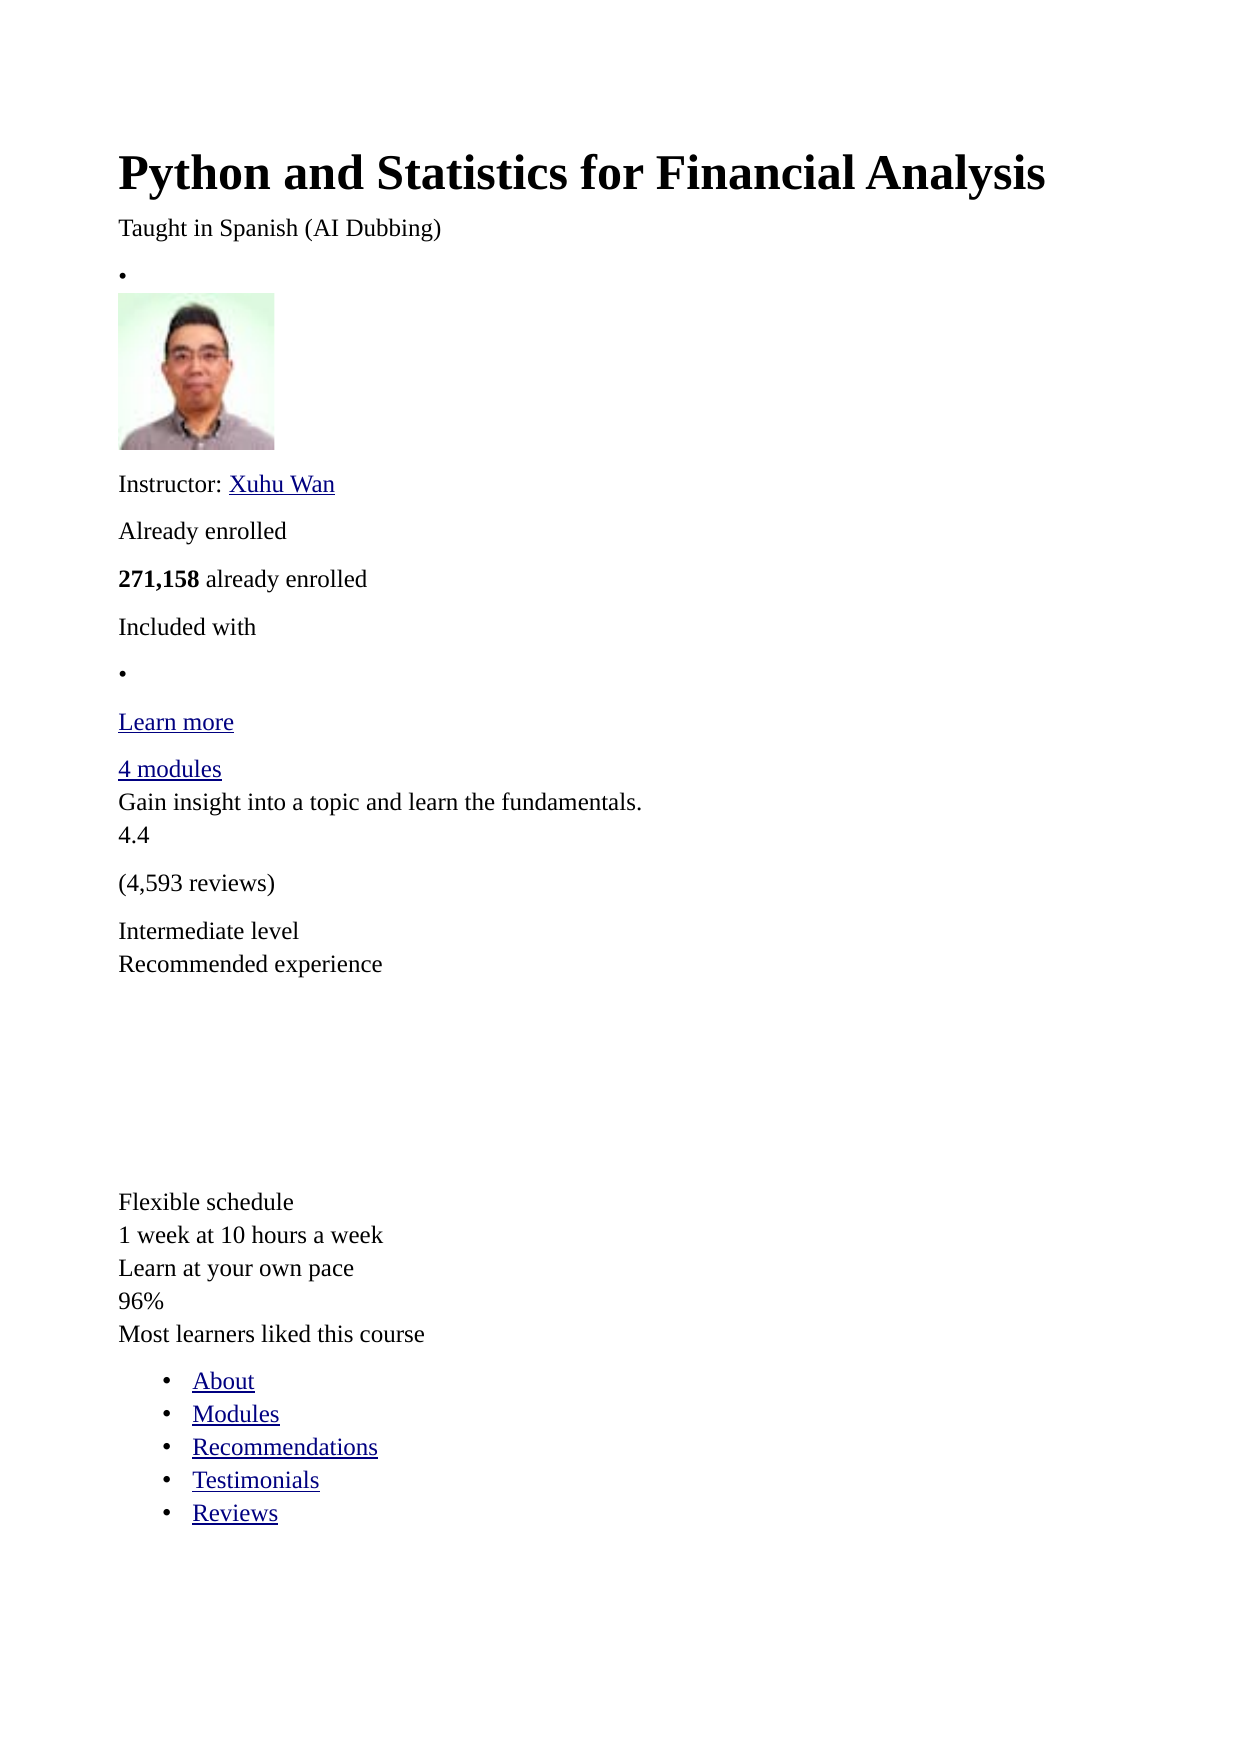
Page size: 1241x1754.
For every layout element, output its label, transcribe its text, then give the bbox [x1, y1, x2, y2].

text Taught in Spanish (AI Dubbing) [118, 213, 1122, 242]
text Already enrolled [118, 516, 1122, 545]
picture [118, 293, 275, 450]
list Testimonials [162, 1466, 1122, 1494]
text Instructor: Xuhu Wan [118, 469, 1122, 498]
text 4.4 [118, 821, 1122, 849]
text Most learners liked this course [118, 1319, 1122, 1348]
text • [118, 261, 1122, 289]
text 271,158 already enrolled [118, 564, 1122, 593]
list Recommendations [162, 1432, 1122, 1461]
text • [118, 659, 1122, 688]
text 96% [118, 1286, 1122, 1314]
text 1 week at 10 hours a week [118, 1220, 1122, 1248]
text Included with [118, 612, 1122, 640]
text Learn at your own pace [118, 1253, 1122, 1282]
text 4 modules [118, 754, 1122, 783]
subtitle Python and Statistics for Financial Analysis [118, 143, 1122, 201]
list Modules [162, 1399, 1122, 1428]
text (4,593 reviews) [118, 868, 1122, 897]
text Learn more [118, 707, 1122, 736]
text Flexible schedule [118, 1187, 1122, 1216]
list Reviews [162, 1498, 1122, 1527]
text Intermediate level [118, 916, 1122, 944]
text Gain insight into a topic and learn the fundamentals. [118, 787, 1122, 816]
list About [162, 1366, 1122, 1395]
text Recommended experience [118, 949, 1122, 977]
